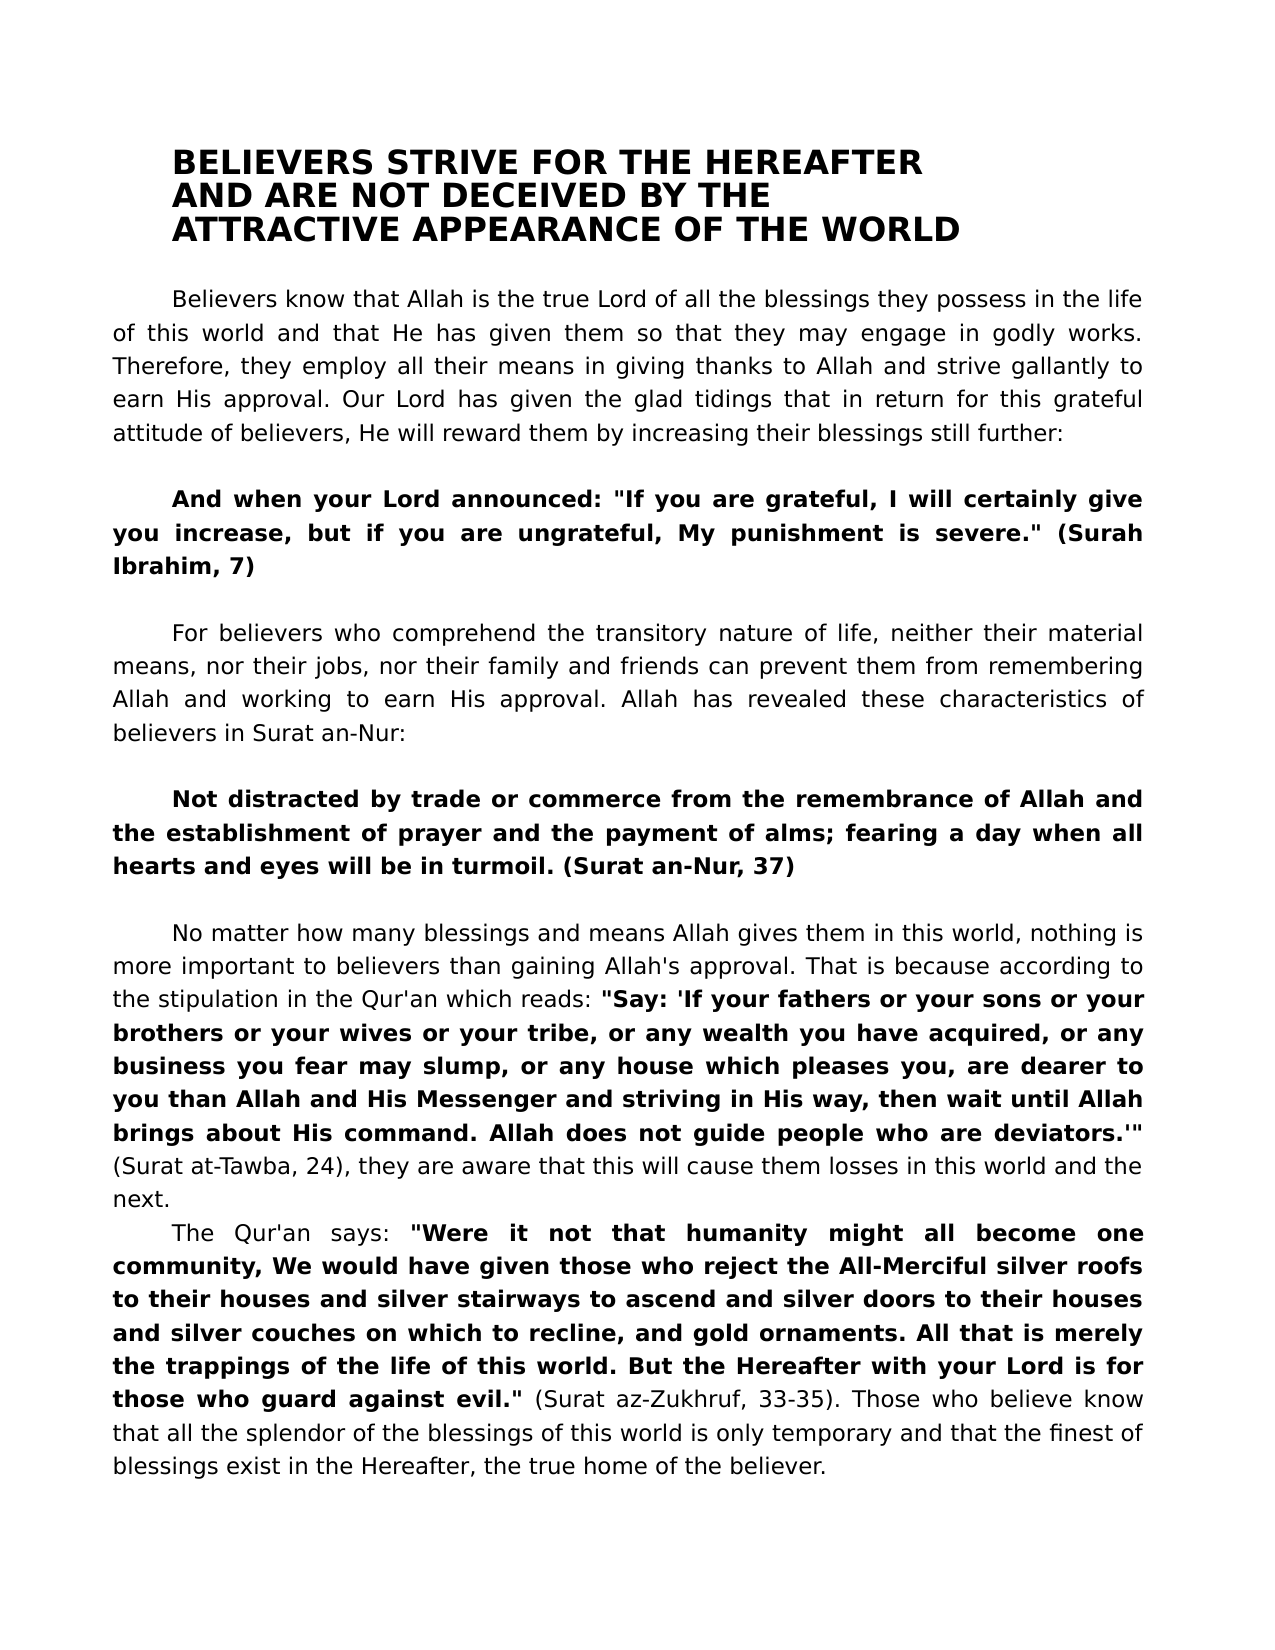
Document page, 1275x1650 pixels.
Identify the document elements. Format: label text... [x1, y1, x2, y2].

text For believers who comprehend the transitory nature of life, neither their material means, nor their jobs, nor their family and friends can prevent them from remembering Allah and working to earn His approval. Allah has revealed these characteristics of believers in Surat an-Nur: [112, 614, 1145, 748]
text And when your Lord announced: "If you are grateful, I will certainly give you increase, but if you are ungrateful, My punishment is severe." (Surah Ibrahim, 7) [112, 481, 1145, 581]
text The Qur'an says: "Were it not that humanity might all become one community, We would have given those who reject the All-Merciful silver roofs to their houses and silver stairways to ascend and silver doors to their houses and silver couches on which to recline, and gold ornaments. All that is merely the trappings of the life of this world. But the Hereafter with your Lord is for those who guard against evil." (Surat az-Zukhruf, 33-35). Those who believe know that all the splendor of the blessings of this world is only temporary and that the finest of blessings exist in the Hereafter, the true home of the believer. [112, 1214, 1145, 1481]
text Believers know that Allah is the true Lord of all the blessings they possess in the life of this world and that He has given them so that they may engage in godly works. Therefore, they employ all their means in giving thanks to Allah and strive gallantly to earn His approval. Our Lord has given the glad tidings that in return for this grateful attitude of believers, He will reward them by increasing their blessings still further: [112, 281, 1145, 448]
text BELIEVERS STRIVE FOR THE HEREAFTER [112, 148, 1145, 181]
text Not distracted by trade or commerce from the remembrance of Allah and the establishment of prayer and the payment of alms; fearing a day when all hearts and eyes will be in turmoil. (Surat an-Nur, 37) [112, 781, 1145, 881]
text ATTRACTIVE APPEARANCE OF THE WORLD [112, 214, 1145, 248]
text No matter how many blessings and means Allah gives them in this world, nothing is more important to believers than gaining Allah's approval. That is because according to the stipulation in the Qur'an which reads: "Say: 'If your fathers or your sons or your brothers or your wives or your tribe, or any wealth you have acquired, or any business you fear may slump, or any house which pleases you, are dearer to you than Allah and His Messenger and striving in His way, then wait until Allah brings about His command. Allah does not guide people who are deviators.'" (Surat at-Tawba, 24), they are aware that this will cause them losses in this world and the next. [112, 914, 1145, 1214]
text AND ARE NOT DECEIVED BY THE [112, 181, 1145, 214]
